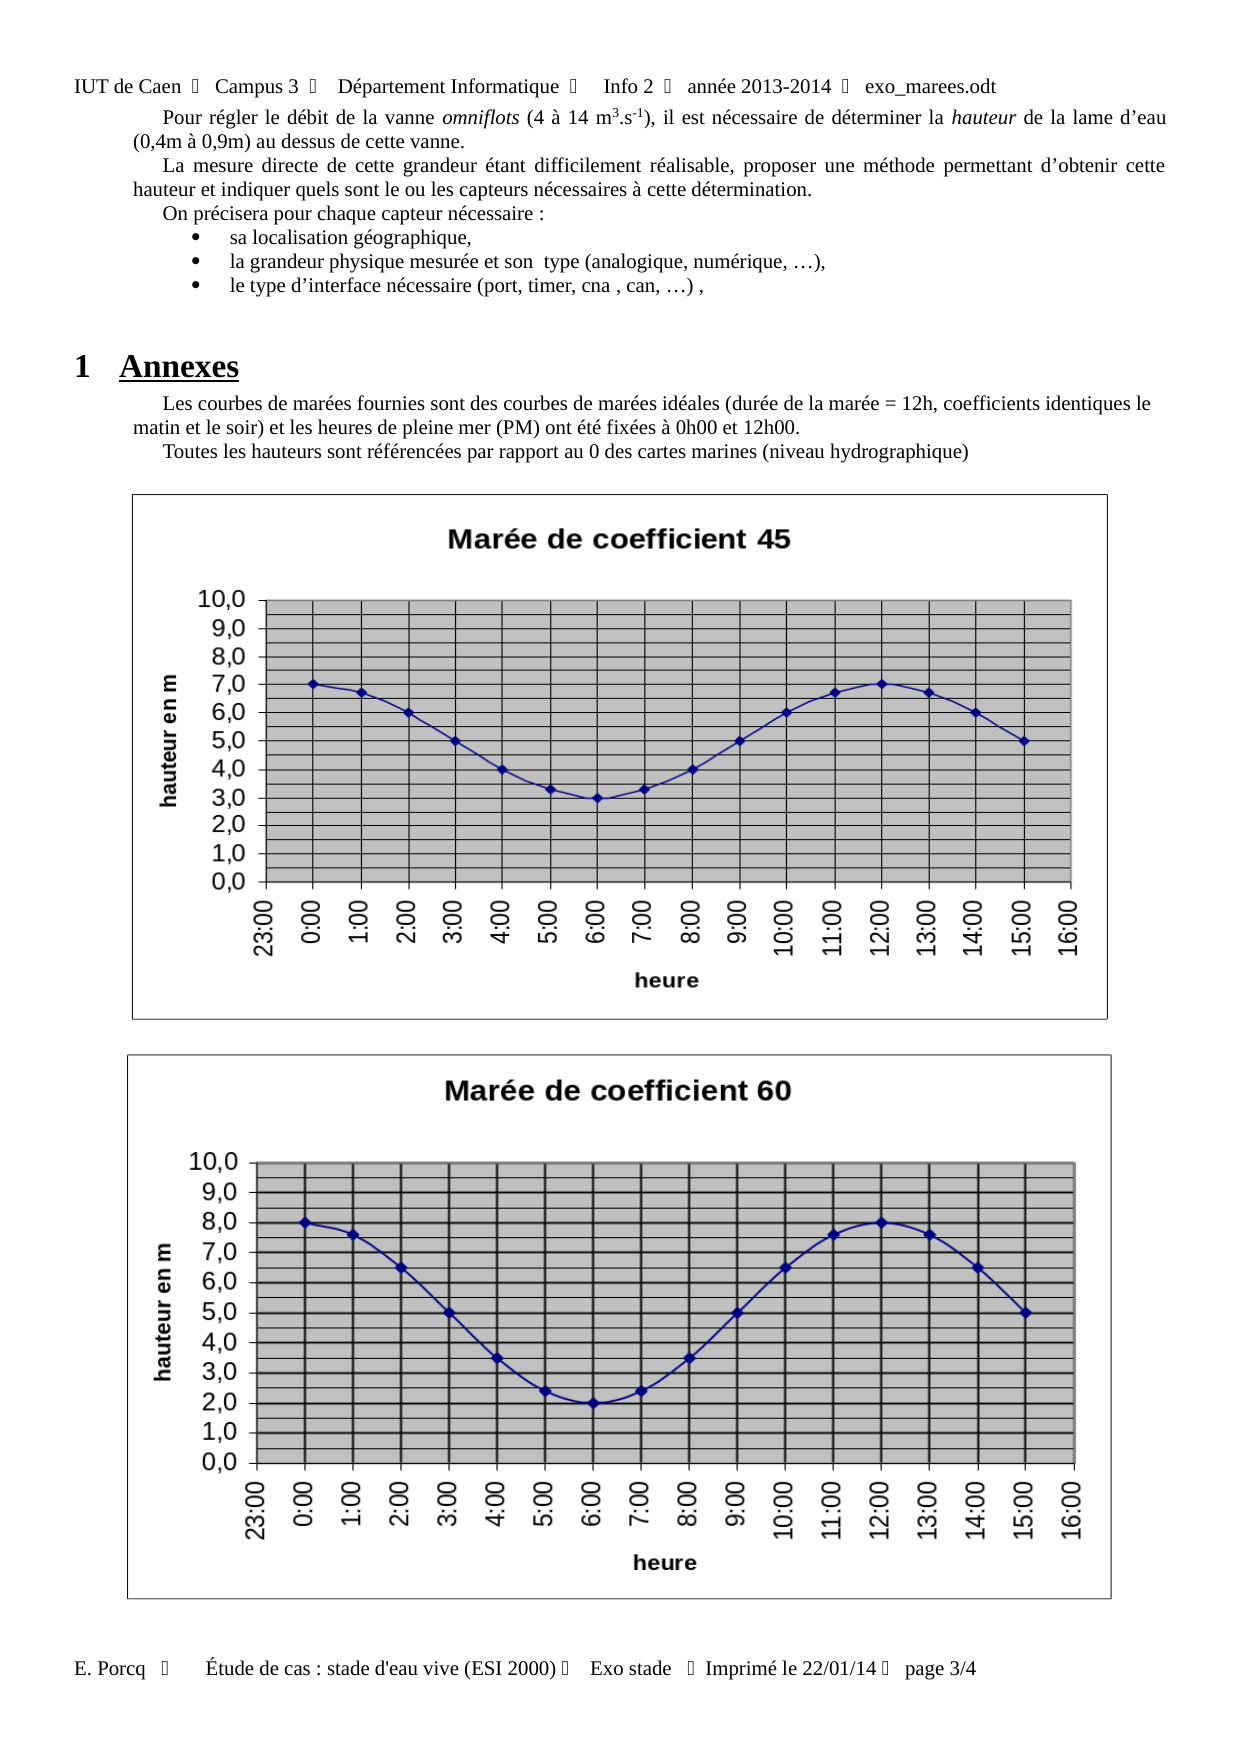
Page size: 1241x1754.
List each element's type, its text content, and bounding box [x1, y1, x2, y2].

text Les courbes de marées fournies sont des courbes de marées idéales (durée de la marée = 12h, coefficients identiques le matin et le soir) et les heures de pleine mer (PM) ont été fixées à 0h00 et 12h00. [133, 391, 1167, 439]
text On précisera pour chaque capteur nécessaire : [133, 201, 1167, 225]
text La mesure directe de cette grandeur étant difficilement réalisable, proposer une méthode permettant d’obtenir cette hauteur et indiquer quels sont le ou les capteurs nécessaires à cette détermination. [133, 153, 1167, 201]
list sa localisation géographique, [192, 225, 1167, 249]
subtitle Annexes [74, 347, 1167, 385]
text Pour régler le débit de la vanne omniflots (4 à 14 m3.s-1), il est nécessaire de déterminer la hauteur de la lame d’eau (0,4m à 0,9m) au dessus de cette vanne. [133, 105, 1167, 153]
list le type d’interface nécessaire (port, timer, cna , can, …) , [192, 273, 1167, 297]
list la grandeur physique mesurée et son type (analogique, numérique, …), [192, 249, 1167, 273]
text Toutes les hauteurs sont référencées par rapport au 0 des cartes marines (niveau hydrographique) [133, 439, 1167, 463]
